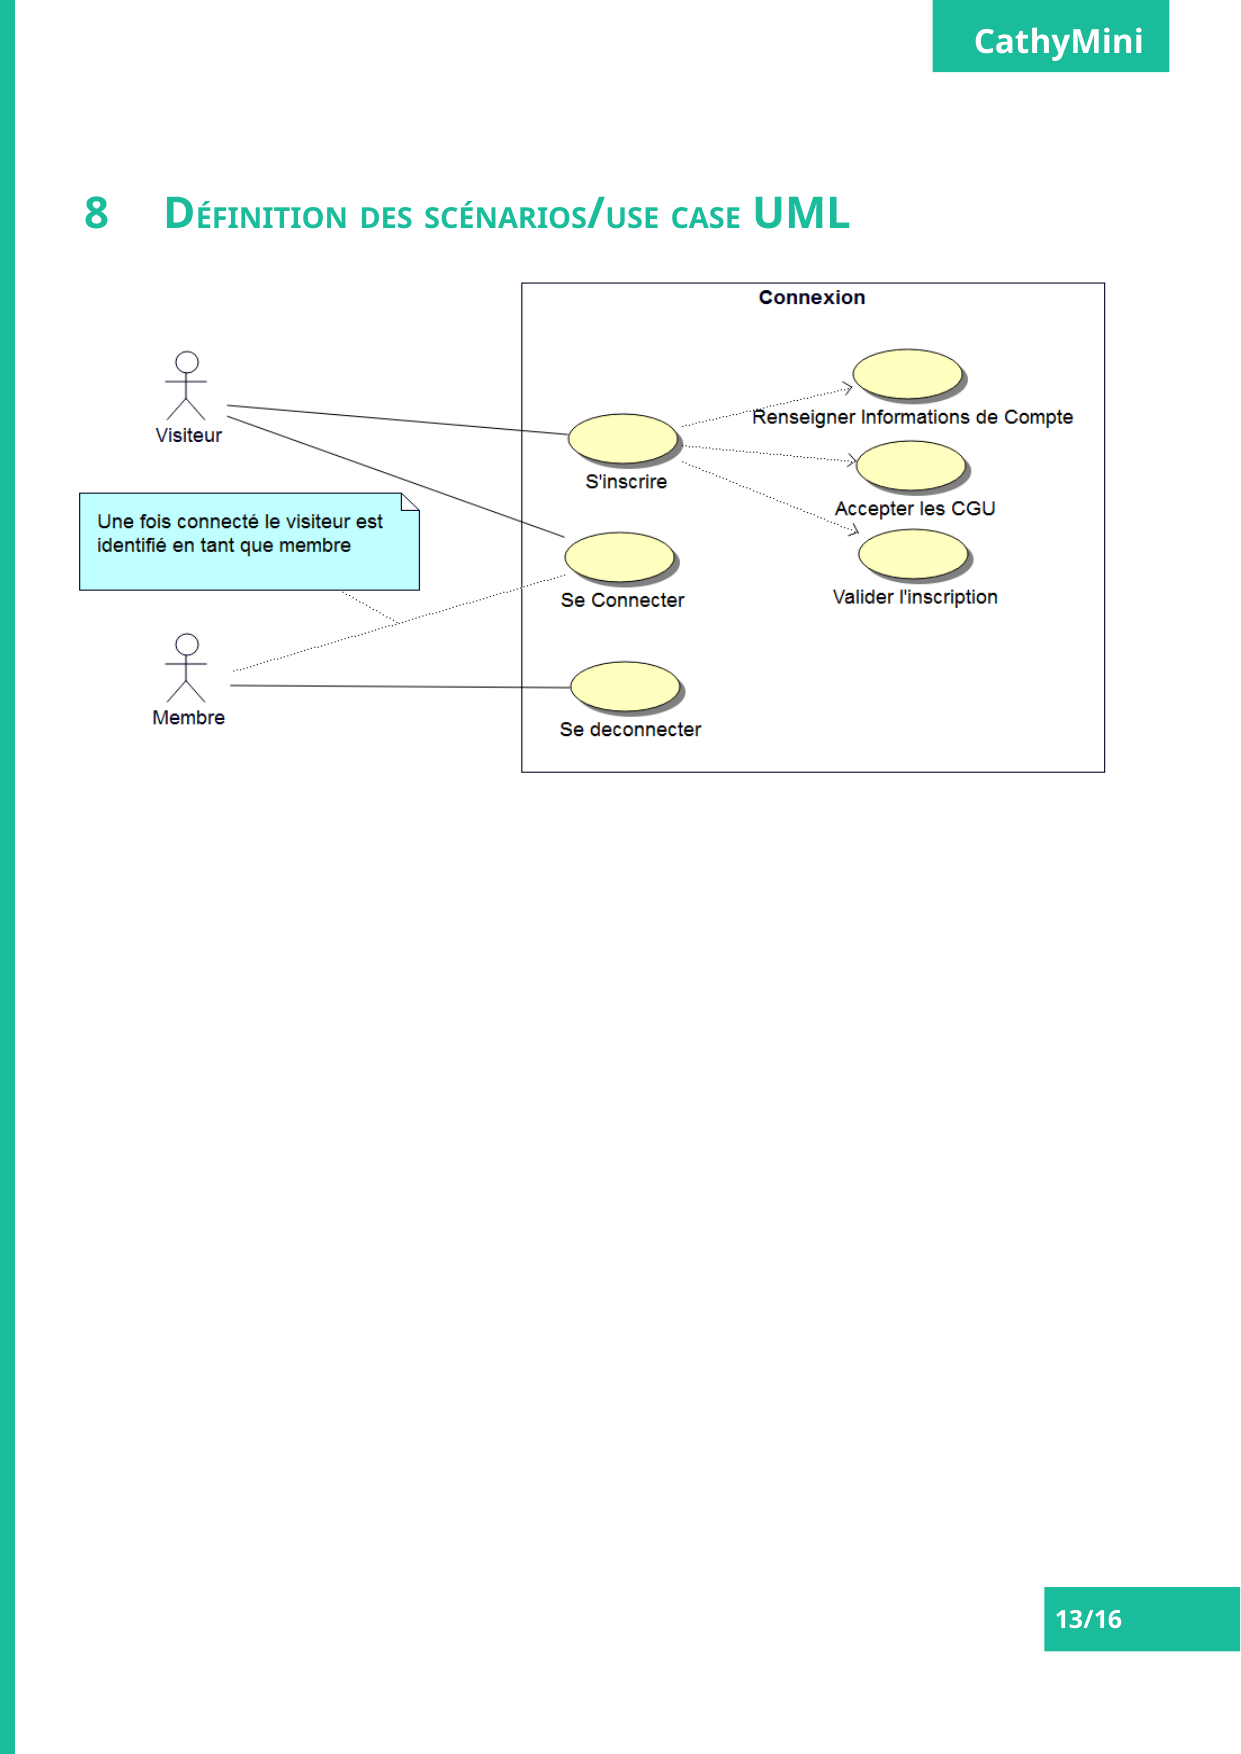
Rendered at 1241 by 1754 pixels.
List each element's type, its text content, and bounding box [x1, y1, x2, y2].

picture [60, 247, 1184, 831]
subtitle Définition des scénarios/use case UML [73, 182, 1122, 241]
